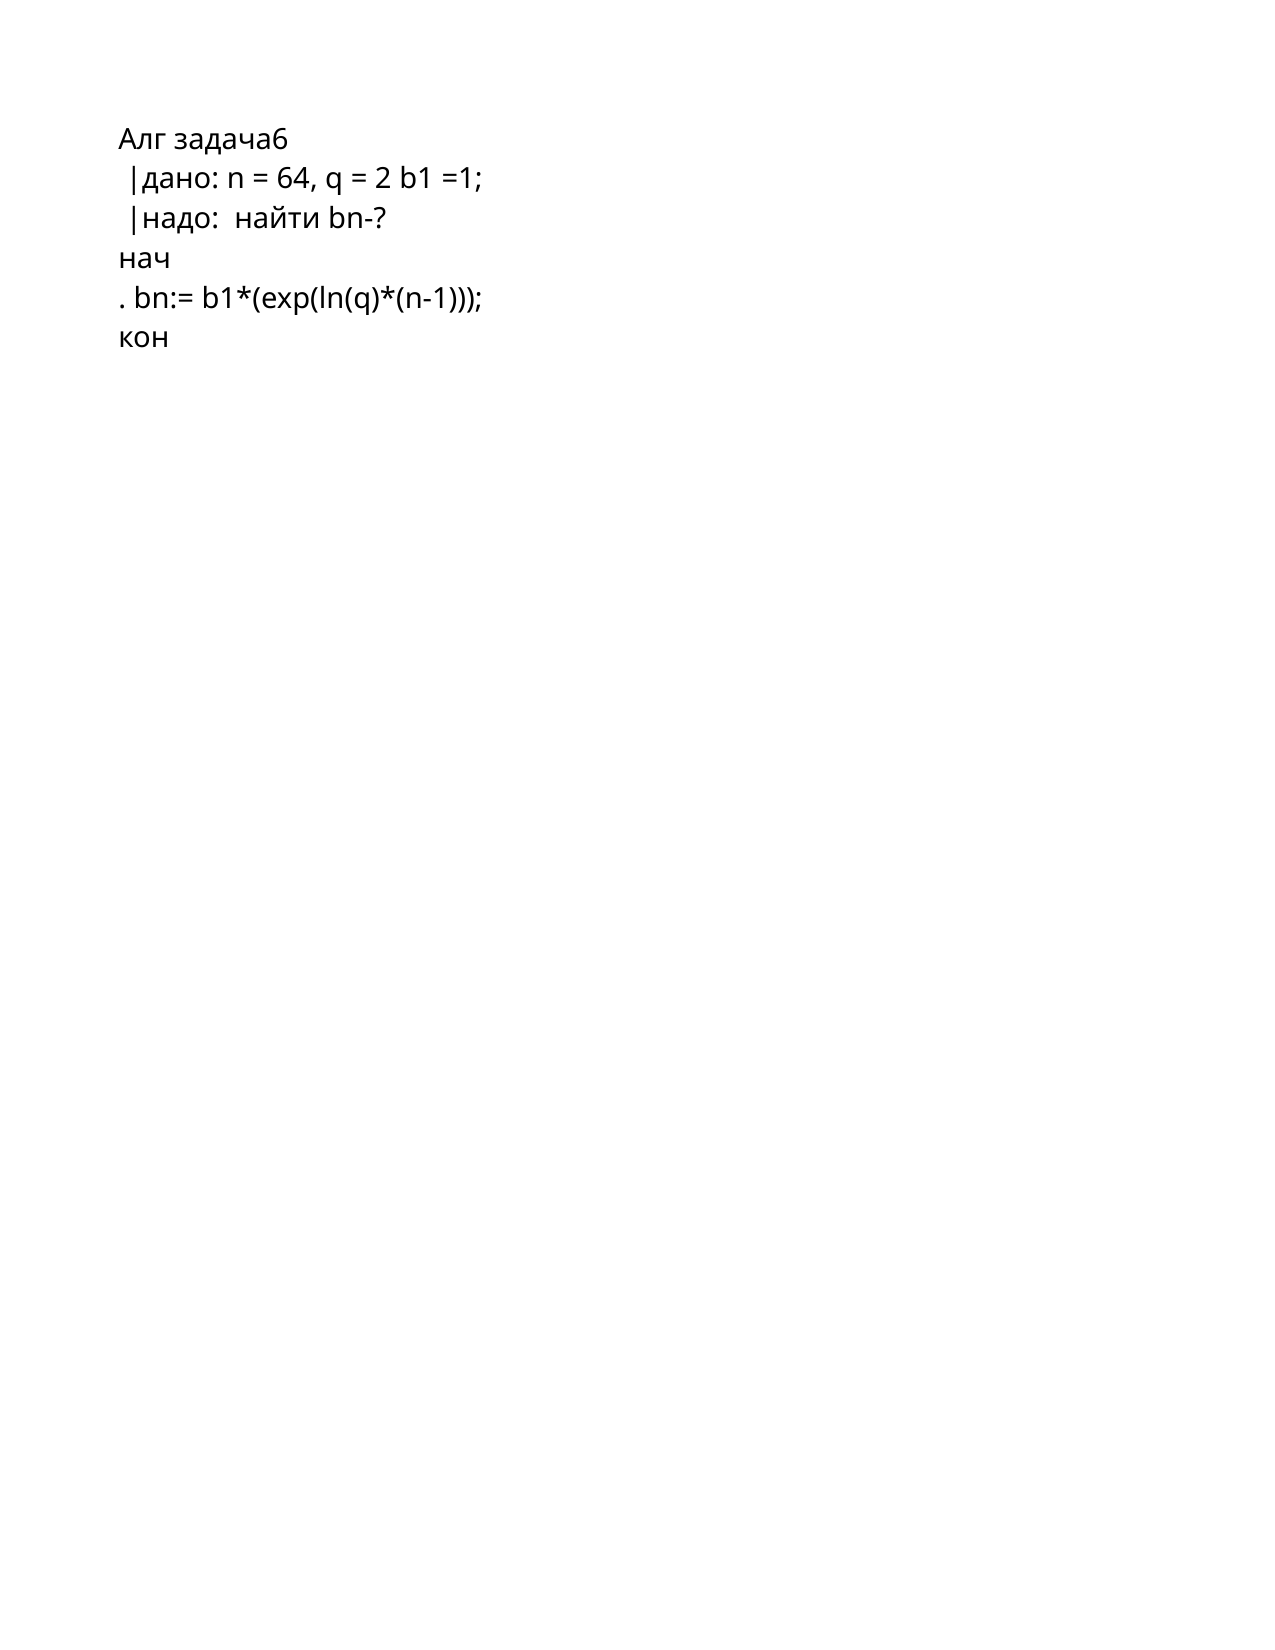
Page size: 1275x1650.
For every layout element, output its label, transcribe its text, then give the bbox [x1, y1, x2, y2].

text . bn:= b1*(exp(ln(q)*(n-1))); [118, 277, 1157, 317]
text Алг задача6 [118, 118, 1157, 158]
text |надо: найти bn-? [118, 197, 1157, 237]
text |дано: n = 64, q = 2 b1 =1; [118, 158, 1157, 197]
text нач [118, 237, 1157, 277]
text кон [118, 317, 1157, 356]
